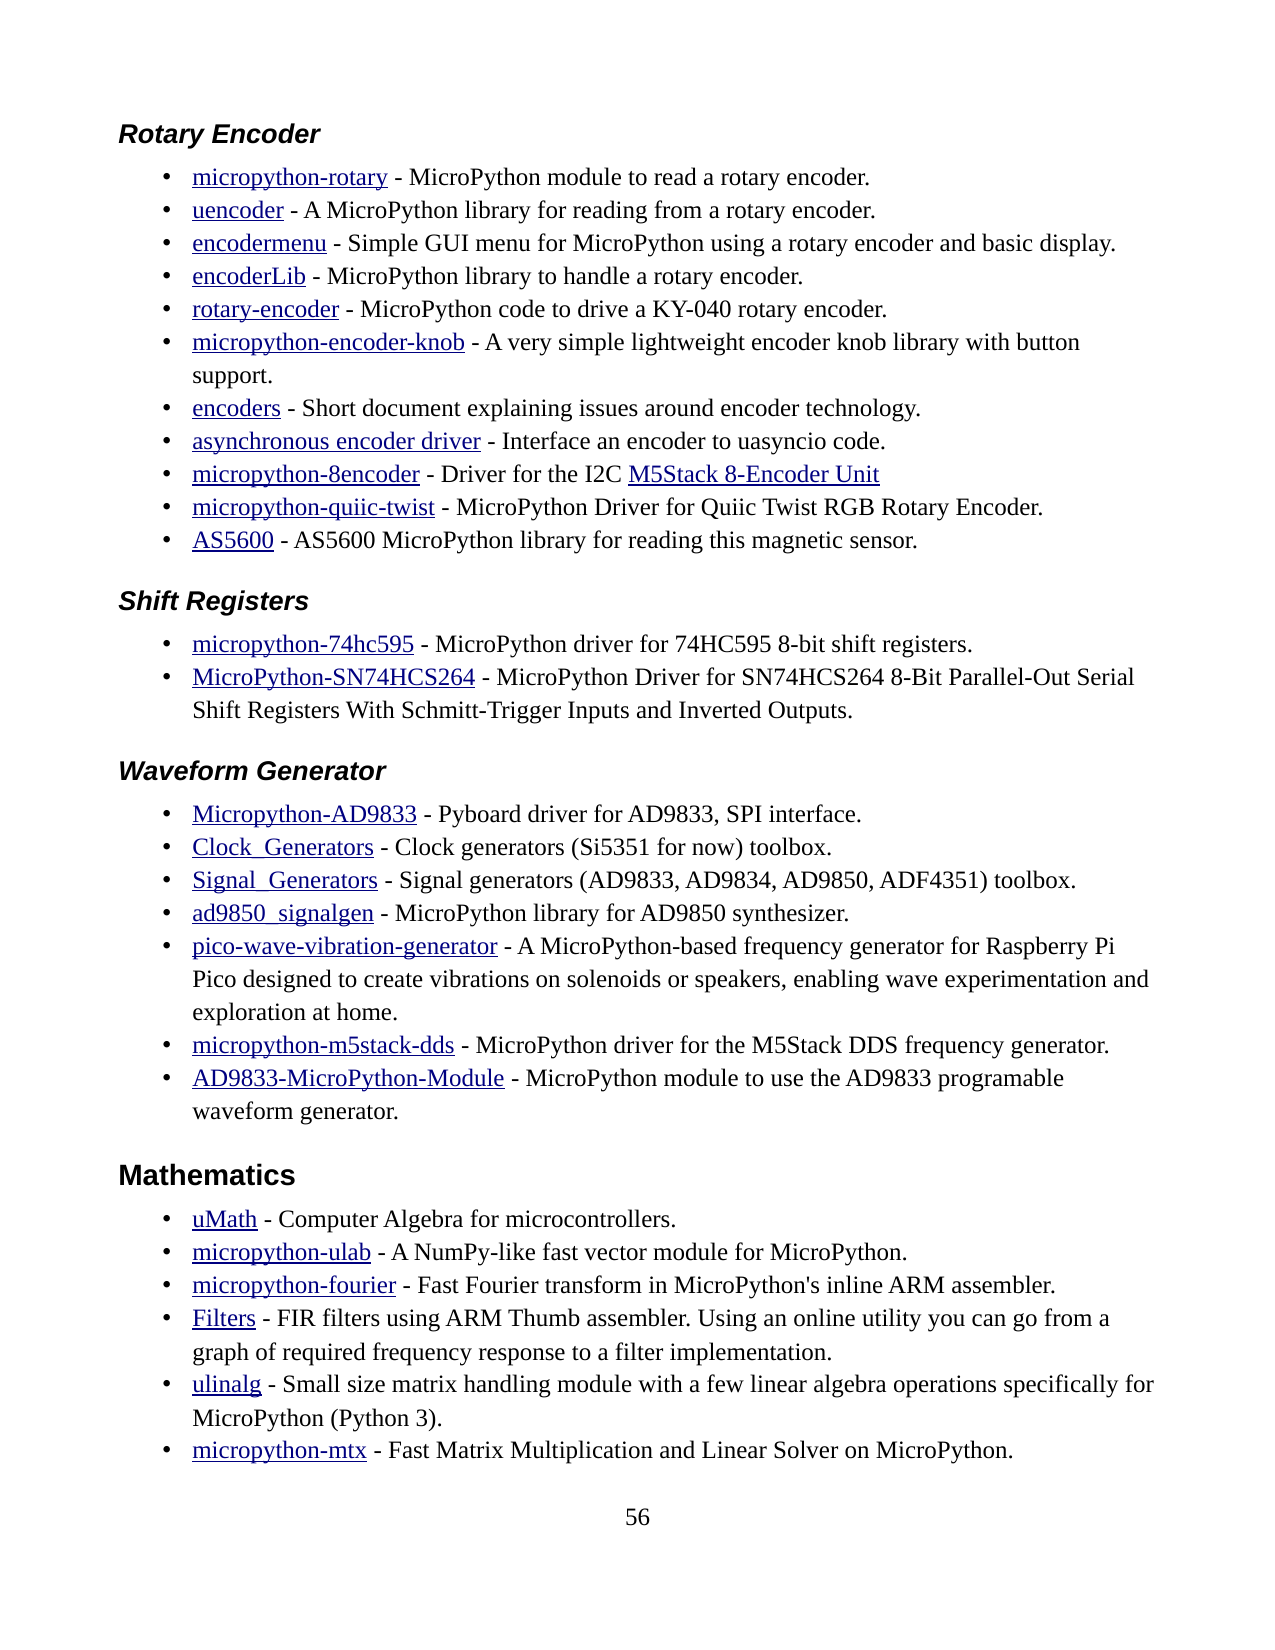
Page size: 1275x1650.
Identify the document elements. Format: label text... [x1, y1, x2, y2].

list micropython-m5stack-dds - MicroPython driver for the M5Stack DDS frequency generator. [162, 1030, 1157, 1059]
list Micropython-AD9833 - Pyboard driver for AD9833, SPI interface. [162, 799, 1157, 828]
list micropython-fourier - Fast Fourier transform in MicroPython's inline ARM assembler. [162, 1271, 1157, 1299]
list micropython-8encoder - Driver for the I2C M5Stack 8-Encoder Unit [162, 459, 1157, 488]
list micropython-ulab - A NumPy-like fast vector module for MicroPython. [162, 1237, 1157, 1266]
list AS5600 - AS5600 MicroPython library for reading this magnetic sensor. [162, 525, 1157, 554]
list rotary-encoder - MicroPython code to drive a KY-040 rotary encoder. [162, 294, 1157, 323]
subtitle Rotary Encoder [118, 118, 1157, 149]
list micropython-mtx - Fast Matrix Multiplication and Linear Solver on MicroPython. [162, 1436, 1157, 1464]
list micropython-rotary - MicroPython module to read a rotary encoder. [162, 162, 1157, 191]
list AD9833-MicroPython-Module - MicroPython module to use the AD9833 programable waveform generator. [162, 1063, 1157, 1125]
list micropython-74hc595 - MicroPython driver for 74HC595 8-bit shift registers. [162, 629, 1157, 658]
list uencoder - A MicroPython library for reading from a rotary encoder. [162, 195, 1157, 224]
list encoderLib - MicroPython library to handle a rotary encoder. [162, 261, 1157, 290]
subtitle Mathematics [118, 1158, 1157, 1192]
subtitle Waveform Generator [118, 755, 1157, 786]
list uMath - Computer Algebra for microcontrollers. [162, 1204, 1157, 1233]
list asynchronous encoder driver - Interface an encoder to uasyncio code. [162, 426, 1157, 455]
list Clock_Generators - Clock generators (Si5351 for now) toolbox. [162, 832, 1157, 861]
list Signal_Generators - Signal generators (AD9833, AD9834, AD9850, ADF4351) toolbox. [162, 865, 1157, 894]
list Filters - FIR filters using ARM Thumb assembler. Using an online utility you can go from a graph of required frequency response to a filter implementation. [162, 1303, 1157, 1365]
list MicroPython-SN74HCS264 - MicroPython Driver for SN74HCS264 8-Bit Parallel-Out Serial Shift Registers With Schmitt-Trigger Inputs and Inverted Outputs. [162, 662, 1157, 724]
list encoders - Short document explaining issues around encoder technology. [162, 393, 1157, 422]
list pico-wave-vibration-generator - A MicroPython-based frequency generator for Raspberry Pi Pico designed to create vibrations on solenoids or speakers, enabling wave experimentation and exploration at home. [162, 931, 1157, 1026]
list micropython-encoder-knob - A very simple lightweight encoder knob library with button support. [162, 327, 1157, 389]
list ulinalg - Small size matrix handling module with a few linear algebra operations specifically for MicroPython (Python 3). [162, 1369, 1157, 1431]
subtitle Shift Registers [118, 585, 1157, 616]
list encodermenu - Simple GUI menu for MicroPython using a rotary encoder and basic display. [162, 228, 1157, 257]
list micropython-quiic-twist - MicroPython Driver for Quiic Twist RGB Rotary Encoder. [162, 492, 1157, 521]
list ad9850_signalgen - MicroPython library for AD9850 synthesizer. [162, 898, 1157, 927]
